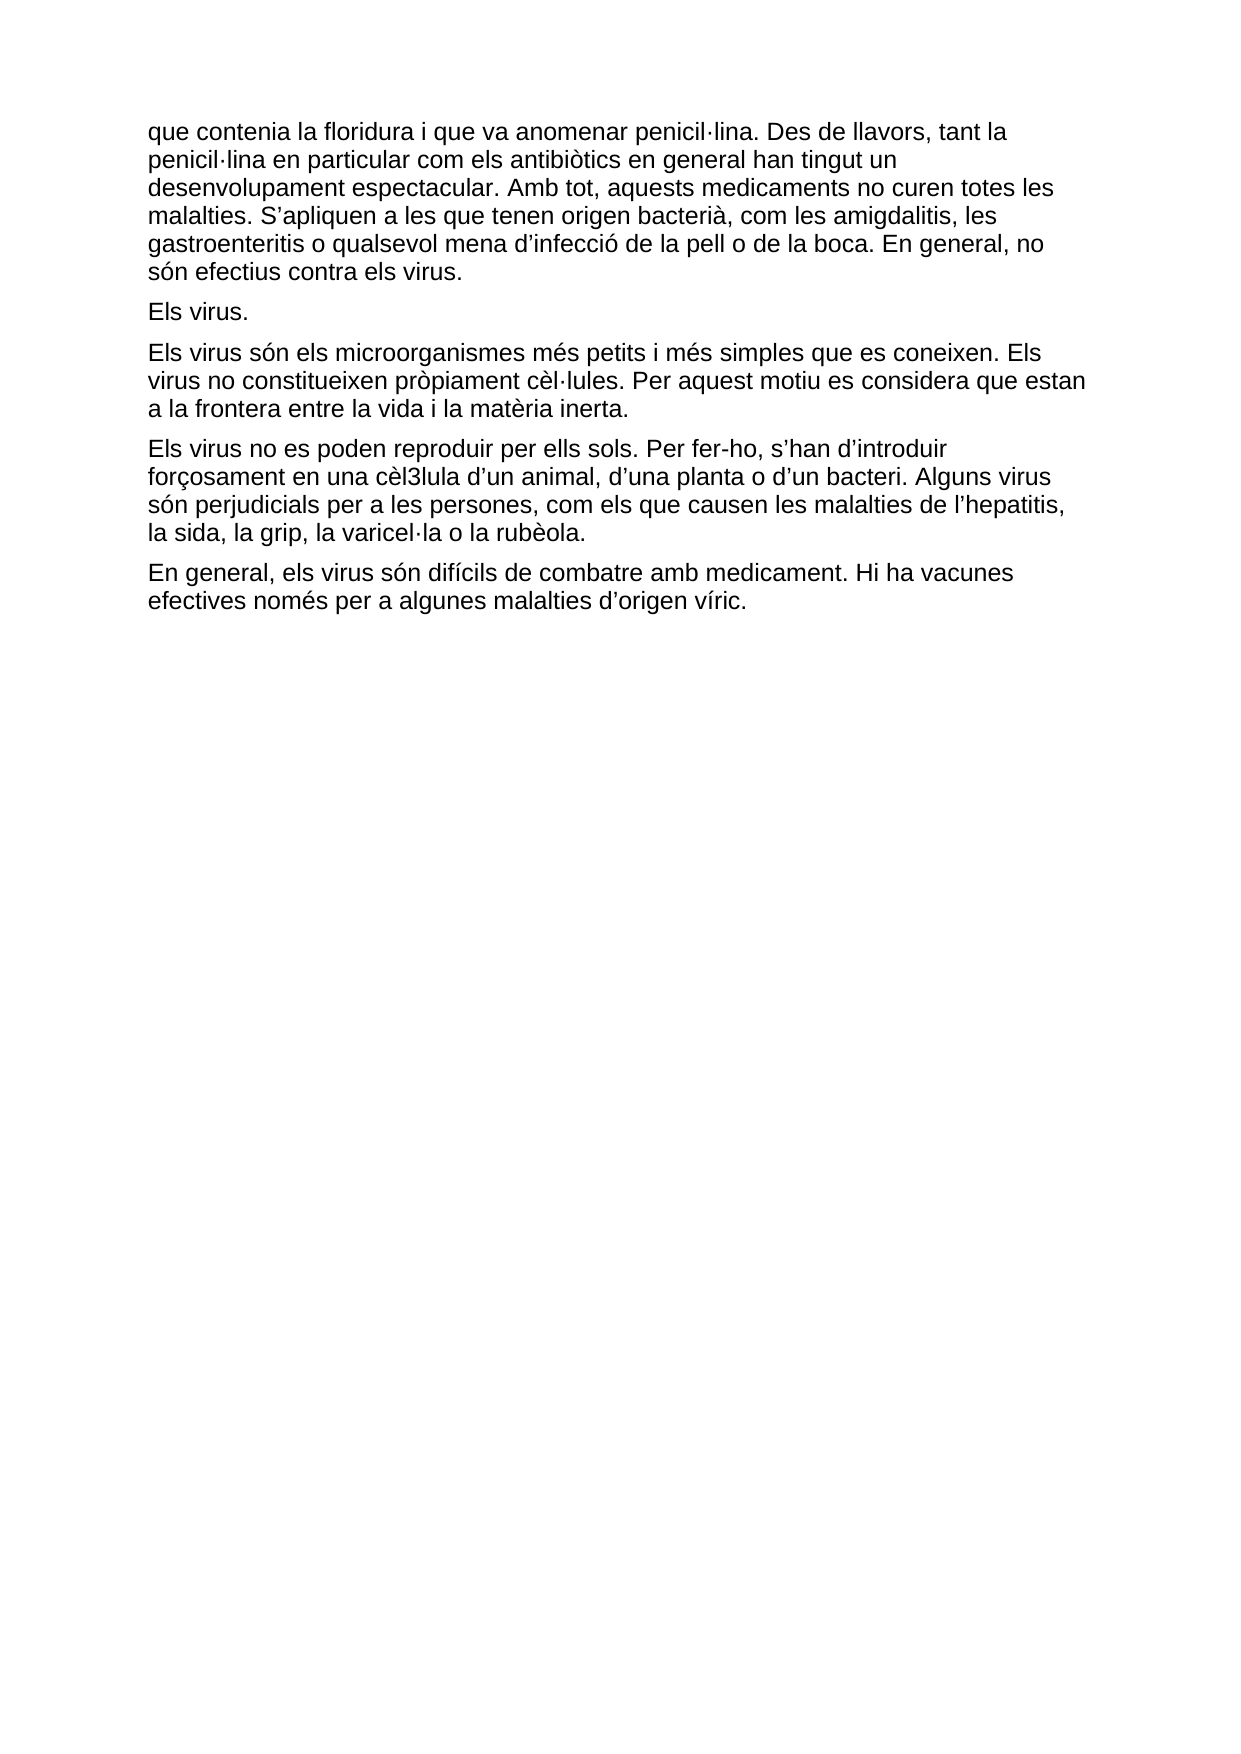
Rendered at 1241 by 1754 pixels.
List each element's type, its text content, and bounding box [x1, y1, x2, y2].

text que contenia la floridura i que va anomenar penicil·lina. Des de llavors, tant la penicil·lina en particular com els antibiòtics en general han tingut un desenvolupament espectacular. Amb tot, aquests medicaments no curen totes les malalties. S’apliquen a les que tenen origen bacterià, com les amigdalitis, les gastroenteritis o qualsevol mena d’infecció de la pell o de la boca. En general, no són efectius contra els virus. [148, 118, 1092, 286]
text En general, els virus són difícils de combatre amb medicament. Hi ha vacunes efectives només per a algunes malalties d’origen víric. [148, 559, 1092, 615]
text Els virus. [148, 298, 1092, 326]
text Els virus són els microorganismes més petits i més simples que es coneixen. Els virus no constitueixen pròpiament cèl·lules. Per aquest motiu es considera que estan a la frontera entre la vida i la matèria inerta. [148, 338, 1092, 422]
text Els virus no es poden reproduir per ells sols. Per fer-ho, s’han d’introduir forçosament en una cèl3lula d’un animal, d’una planta o d’un bacteri. Alguns virus són perjudicials per a les persones, com els que causen les malalties de l’hepatitis, la sida, la grip, la varicel·la o la rubèola. [148, 435, 1092, 546]
